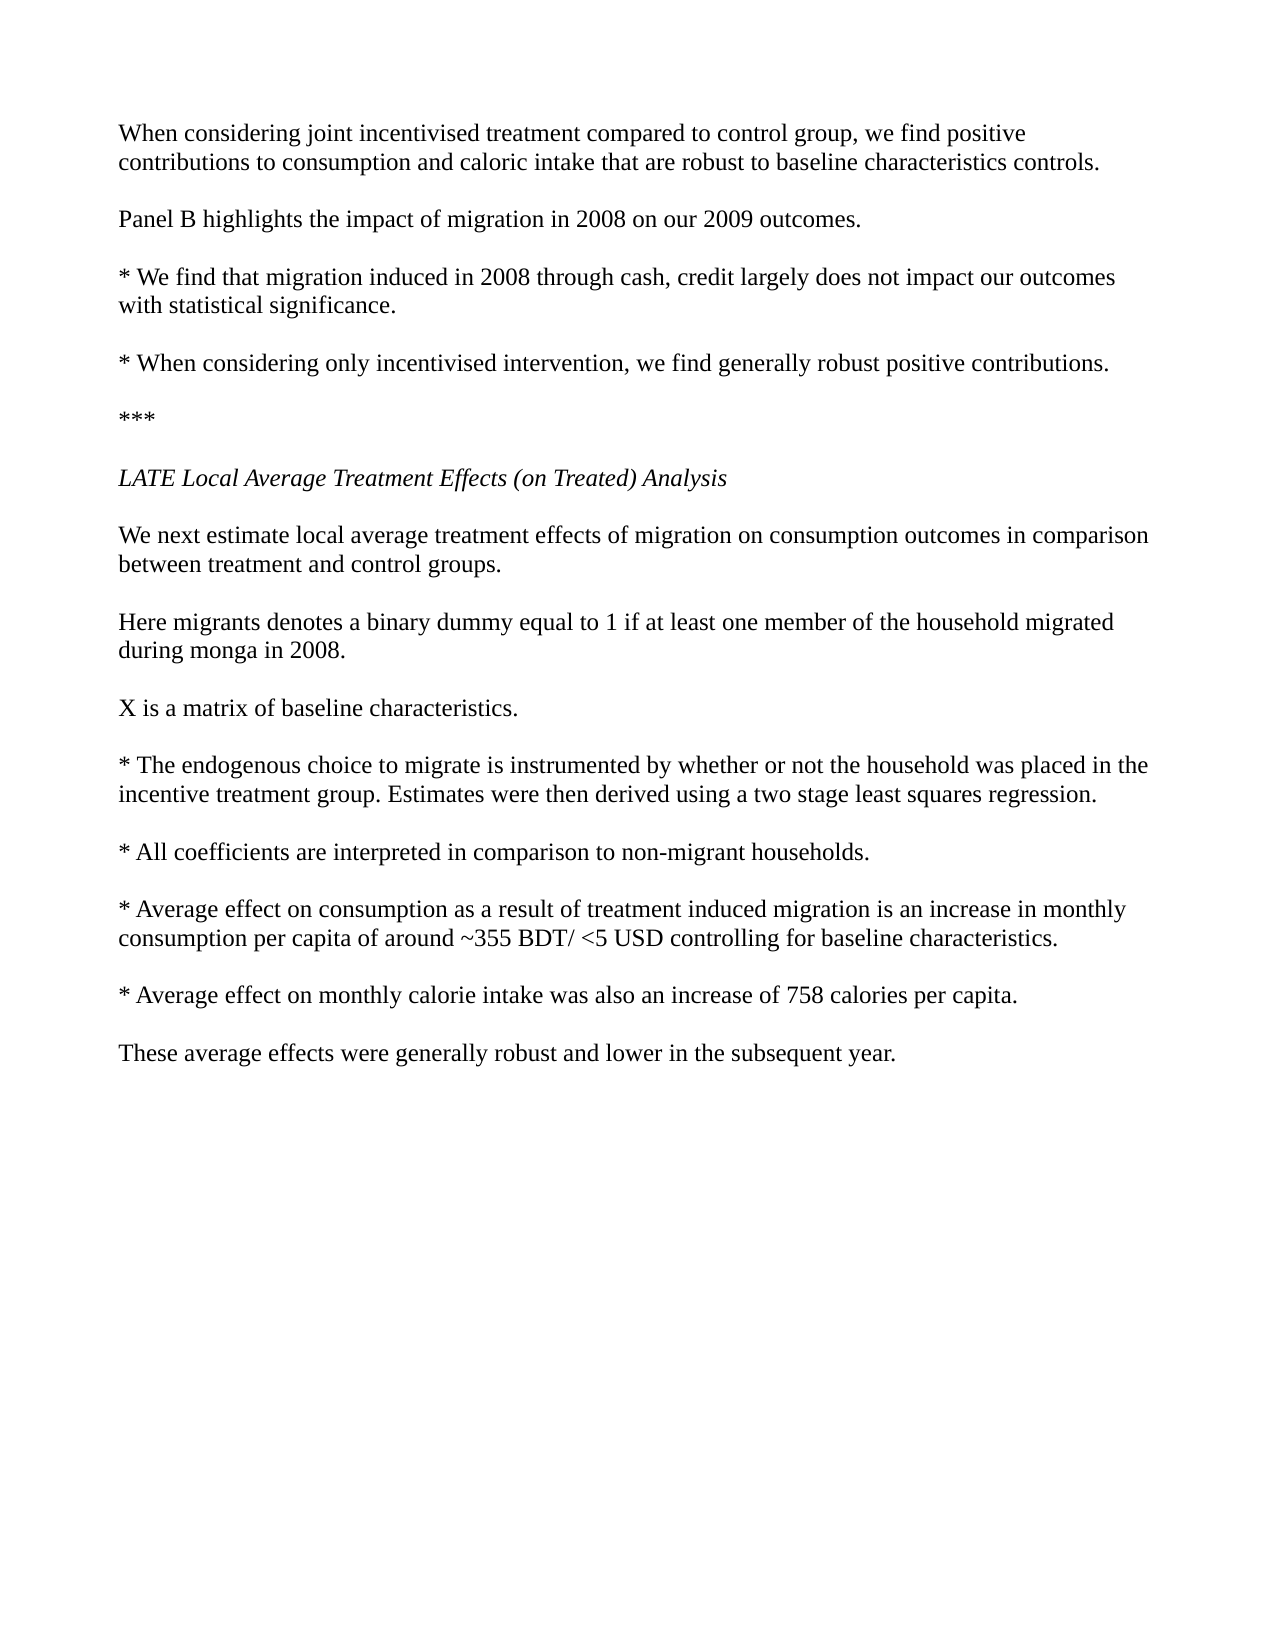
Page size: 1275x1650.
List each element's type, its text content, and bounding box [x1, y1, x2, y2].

text Panel B highlights the impact of migration in 2008 on our 2009 outcomes. [118, 204, 1157, 233]
text Here migrants denotes a binary dummy equal to 1 if at least one member of the household migrated during monga in 2008. [118, 607, 1157, 664]
text LATE Local Average Treatment Effects (on Treated) Analysis [118, 463, 1157, 492]
text * We find that migration induced in 2008 through cash, credit largely does not impact our outcomes with statistical significance. [118, 262, 1157, 319]
text X is a matrix of baseline characteristics. [118, 693, 1157, 722]
text * All coefficients are interpreted in comparison to non-migrant households. [118, 837, 1157, 866]
text * Average effect on consumption as a result of treatment induced migration is an increase in monthly consumption per capita of around ~355 BDT/ <5 USD controlling for baseline characteristics. [118, 894, 1157, 952]
text *** [118, 406, 1157, 434]
text * The endogenous choice to migrate is instrumented by whether or not the household was placed in the incentive treatment group. Estimates were then derived using a two stage least squares regression. [118, 751, 1157, 808]
text We next estimate local average treatment effects of migration on consumption outcomes in comparison between treatment and control groups. [118, 521, 1157, 578]
text These average effects were generally robust and lower in the subsequent year. [118, 1038, 1157, 1067]
text * Average effect on monthly calorie intake was also an increase of 758 calories per capita. [118, 981, 1157, 1009]
text When considering joint incentivised treatment compared to control group, we find positive contributions to consumption and caloric intake that are robust to baseline characteristics controls. [118, 118, 1157, 176]
text * When considering only incentivised intervention, we find generally robust positive contributions. [118, 348, 1157, 377]
